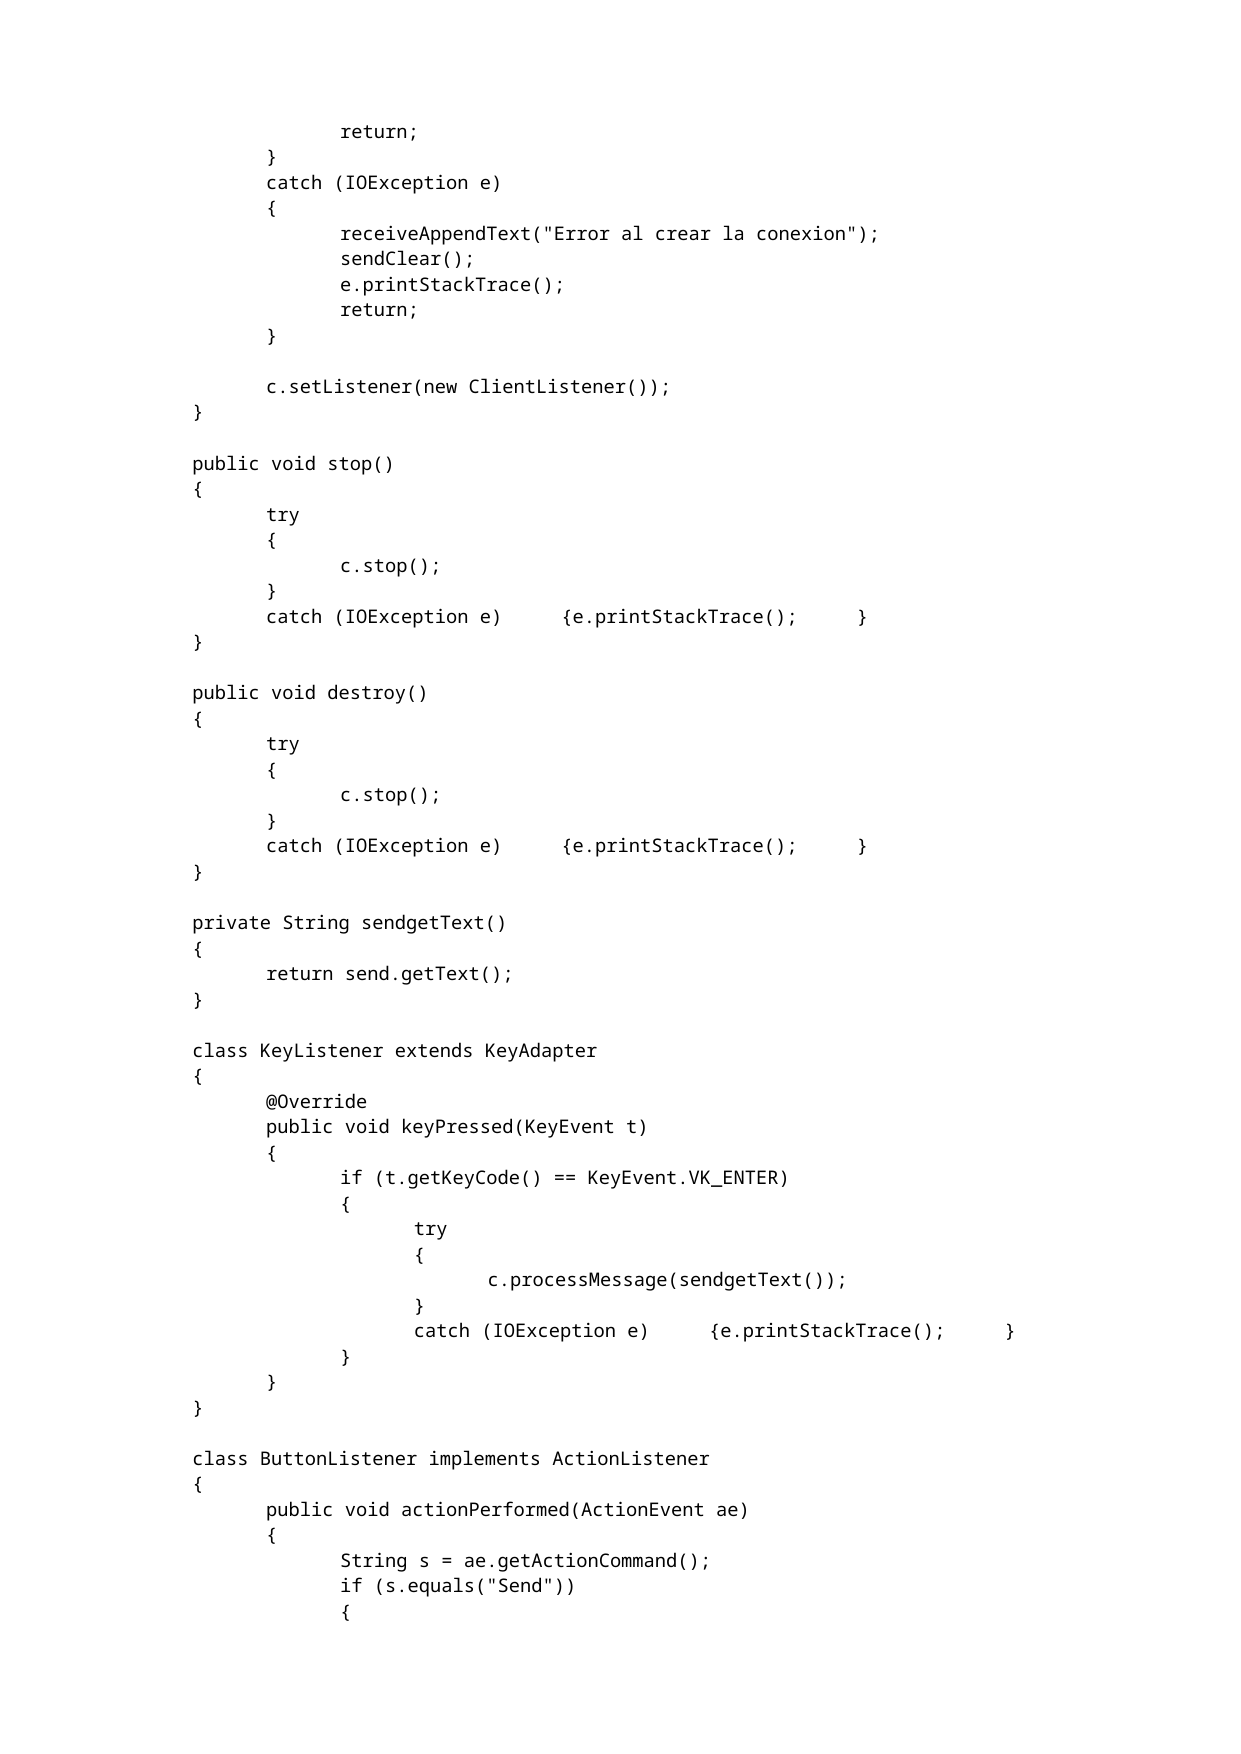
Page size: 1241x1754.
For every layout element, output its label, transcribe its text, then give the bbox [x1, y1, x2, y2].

text public void destroy() [118, 679, 1122, 705]
text } [118, 807, 1122, 833]
text c.setListener(new ClientListener()); [118, 373, 1122, 399]
text { [118, 756, 1122, 782]
text { [118, 195, 1122, 220]
text e.printStackTrace(); [118, 271, 1122, 297]
text } [118, 399, 1122, 424]
text } [118, 1292, 1122, 1318]
text try [118, 1216, 1122, 1241]
text class KeyListener extends KeyAdapter [118, 1037, 1122, 1062]
text { [118, 935, 1122, 960]
text @Override [118, 1088, 1122, 1113]
text return; [118, 297, 1122, 322]
text } [118, 577, 1122, 603]
text catch (IOException e) [118, 169, 1122, 195]
text } [118, 1369, 1122, 1394]
text { [118, 705, 1122, 731]
text try [118, 731, 1122, 756]
text sendClear(); [118, 246, 1122, 271]
text catch (IOException e) {e.printStackTrace(); } [118, 833, 1122, 858]
text { [118, 1139, 1122, 1164]
text class ButtonListener implements ActionListener [118, 1445, 1122, 1471]
text receiveAppendText("Error al crear la conexion"); [118, 220, 1122, 246]
text { [118, 1241, 1122, 1267]
text } [118, 322, 1122, 348]
text c.stop(); [118, 552, 1122, 577]
text return; [118, 118, 1122, 144]
text catch (IOException e) {e.printStackTrace(); } [118, 1318, 1122, 1343]
text { [118, 475, 1122, 501]
text if (s.equals("Send")) [118, 1573, 1122, 1598]
text { [118, 1598, 1122, 1624]
text } [118, 628, 1122, 654]
text public void keyPressed(KeyEvent t) [118, 1113, 1122, 1139]
text try [118, 501, 1122, 526]
text } [118, 986, 1122, 1011]
text } [118, 858, 1122, 884]
text c.stop(); [118, 782, 1122, 807]
text { [118, 1190, 1122, 1216]
text return send.getText(); [118, 960, 1122, 986]
text { [118, 1522, 1122, 1547]
text catch (IOException e) {e.printStackTrace(); } [118, 603, 1122, 628]
text private String sendgetText() [118, 909, 1122, 935]
text } [118, 1343, 1122, 1369]
text if (t.getKeyCode() == KeyEvent.VK_ENTER) [118, 1164, 1122, 1190]
text } [118, 1394, 1122, 1420]
text { [118, 1062, 1122, 1088]
text c.processMessage(sendgetText()); [118, 1267, 1122, 1292]
text { [118, 1471, 1122, 1496]
text } [118, 144, 1122, 169]
text public void stop() [118, 450, 1122, 475]
text String s = ae.getActionCommand(); [118, 1547, 1122, 1573]
text public void actionPerformed(ActionEvent ae) [118, 1496, 1122, 1522]
text { [118, 526, 1122, 552]
